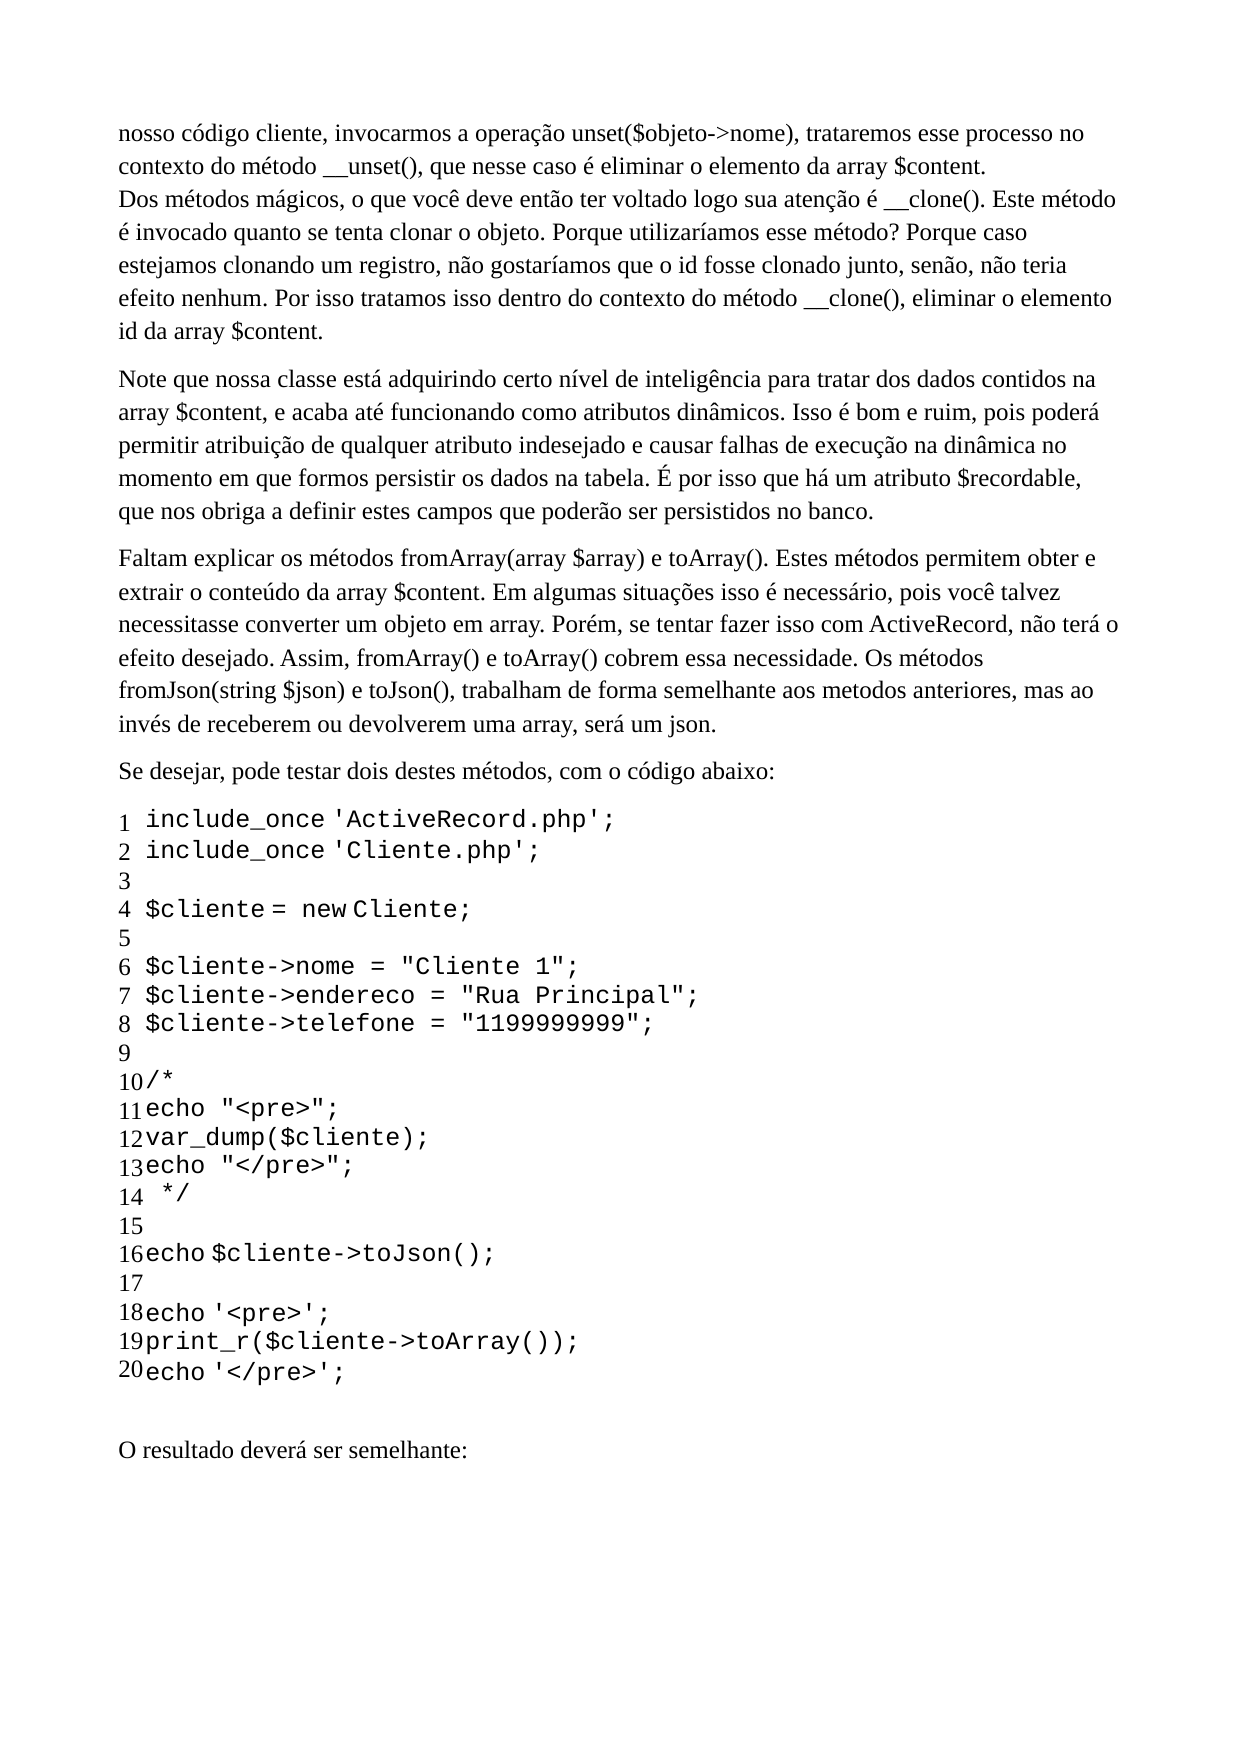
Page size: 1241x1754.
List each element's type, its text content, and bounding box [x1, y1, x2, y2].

text Faltam explicar os métodos fromArray(array $array) e toArray(). Estes métodos permitem obter e extrair o conteúdo da array $content. Em algumas situações isso é necessário, pois você talvez necessitasse converter um objeto em array. Porém, se tentar fazer isso com ActiveRecord, não terá o efeito desejado. Assim, fromArray() e toArray() cobrem essa necessidade. Os métodos fromJson(string $json) e toJson(), trabalham de forma semelhante aos metodos anteriores, mas ao invés de receberem ou devolverem uma array, será um json. [118, 543, 1122, 737]
text nosso código cliente, invocarmos a operação unset($objeto->nome), trataremos esse processo no contexto do método __unset(), que nesse caso é eliminar o elemento da array $content. Dos métodos mágicos, o que você deve então ter voltado logo sua atenção é __clone(). Este método é invocado quanto se tenta clonar o objeto. Porque utilizaríamos esse método? Porque caso estejamos clonando um registro, não gostaríamos que o id fosse clonado junto, senão, não teria efeito nenhum. Por isso tratamos isso dentro do contexto do método __clone(), eliminar o elemento id da array $content. [118, 118, 1122, 345]
text Se desejar, pode testar dois destes métodos, com o código abaixo: [118, 756, 1122, 785]
text Note que nossa classe está adquirindo certo nível de inteligência para tratar dos dados contidos na array $content, e acaba até funcionando como atributos dinâmicos. Isso é bom e ruim, pois poderá permitir atribuição de qualquer atributo indesejado e causar falhas de execução na dinâmica no momento em que formos persistir os dados na tabela. É por isso que há um atributo $recordable, que nos obriga a definir estes campos que poderão ser persistidos no banco. [118, 364, 1122, 525]
table_header include_once 'ActiveRecord.php'; include_once 'Cliente.php'; $cliente = new Cliente; $cliente->nome = "Cliente 1"; $cliente->endereco = "Rua Principal"; $cliente->telefone = "1199999999"; /* echo "<pre>"; var_dump($cliente); echo "</pre>"; */ echo $cliente->toJson(); echo '<pre>'; print_r($cliente->toArray()); echo '</pre>'; [145, 804, 707, 1388]
text O resultado deverá ser semelhante: [118, 1435, 1122, 1464]
table_header 1 2 3 4 5 6 7 8 9 10 11 12 13 14 15 16 17 18 19 20 [118, 804, 145, 1388]
